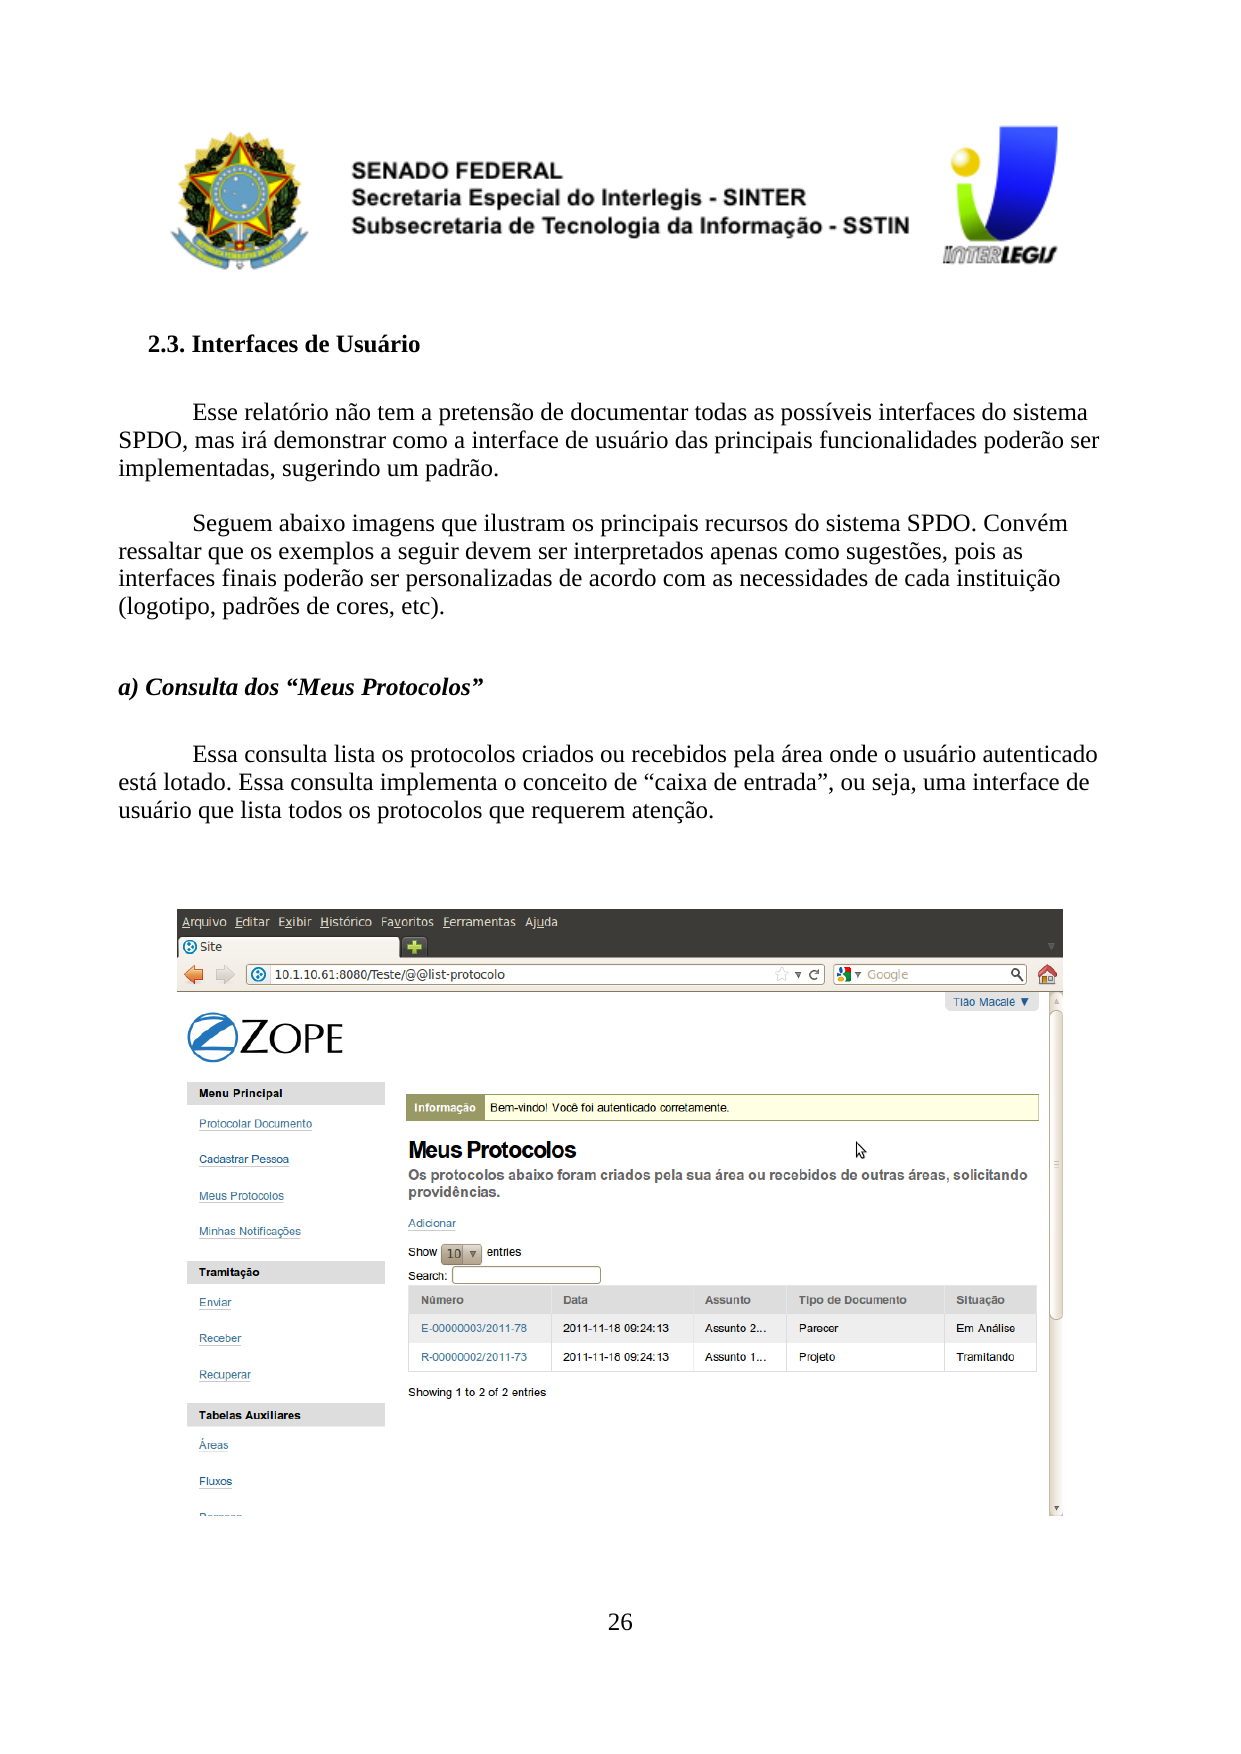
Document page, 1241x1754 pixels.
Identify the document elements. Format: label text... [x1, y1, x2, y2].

picture [177, 909, 1063, 1516]
text Seguem abaixo imagens que ilustram os principais recursos do sistema SPDO. Convém ressaltar que os exemplos a seguir devem ser interpretados apenas como sugestões, pois as interfaces finais poderão ser personalizadas de acordo com as necessidades de cada instituição (logotipo, padrões de cores, etc). [118, 509, 1122, 620]
subtitle 2.3. Interfaces de Usuário [148, 330, 1122, 358]
text Esse relatório não tem a pretensão de documentar todas as possíveis interfaces do sistema SPDO, mas irá demonstrar como a interface de usuário das principais funcionalidades poderão ser implementadas, sugerindo um padrão. [118, 398, 1122, 481]
subtitle a) Consulta dos “Meus Protocolos” [118, 673, 1122, 700]
text Essa consulta lista os protocolos criados ou recebidos pela área onde o usuário autenticado está lotado. Essa consulta implementa o conceito de “caixa de entrada”, ou seja, uma interface de usuário que lista todos os protocolos que requerem atenção. [118, 741, 1122, 824]
picture [163, 118, 1078, 276]
